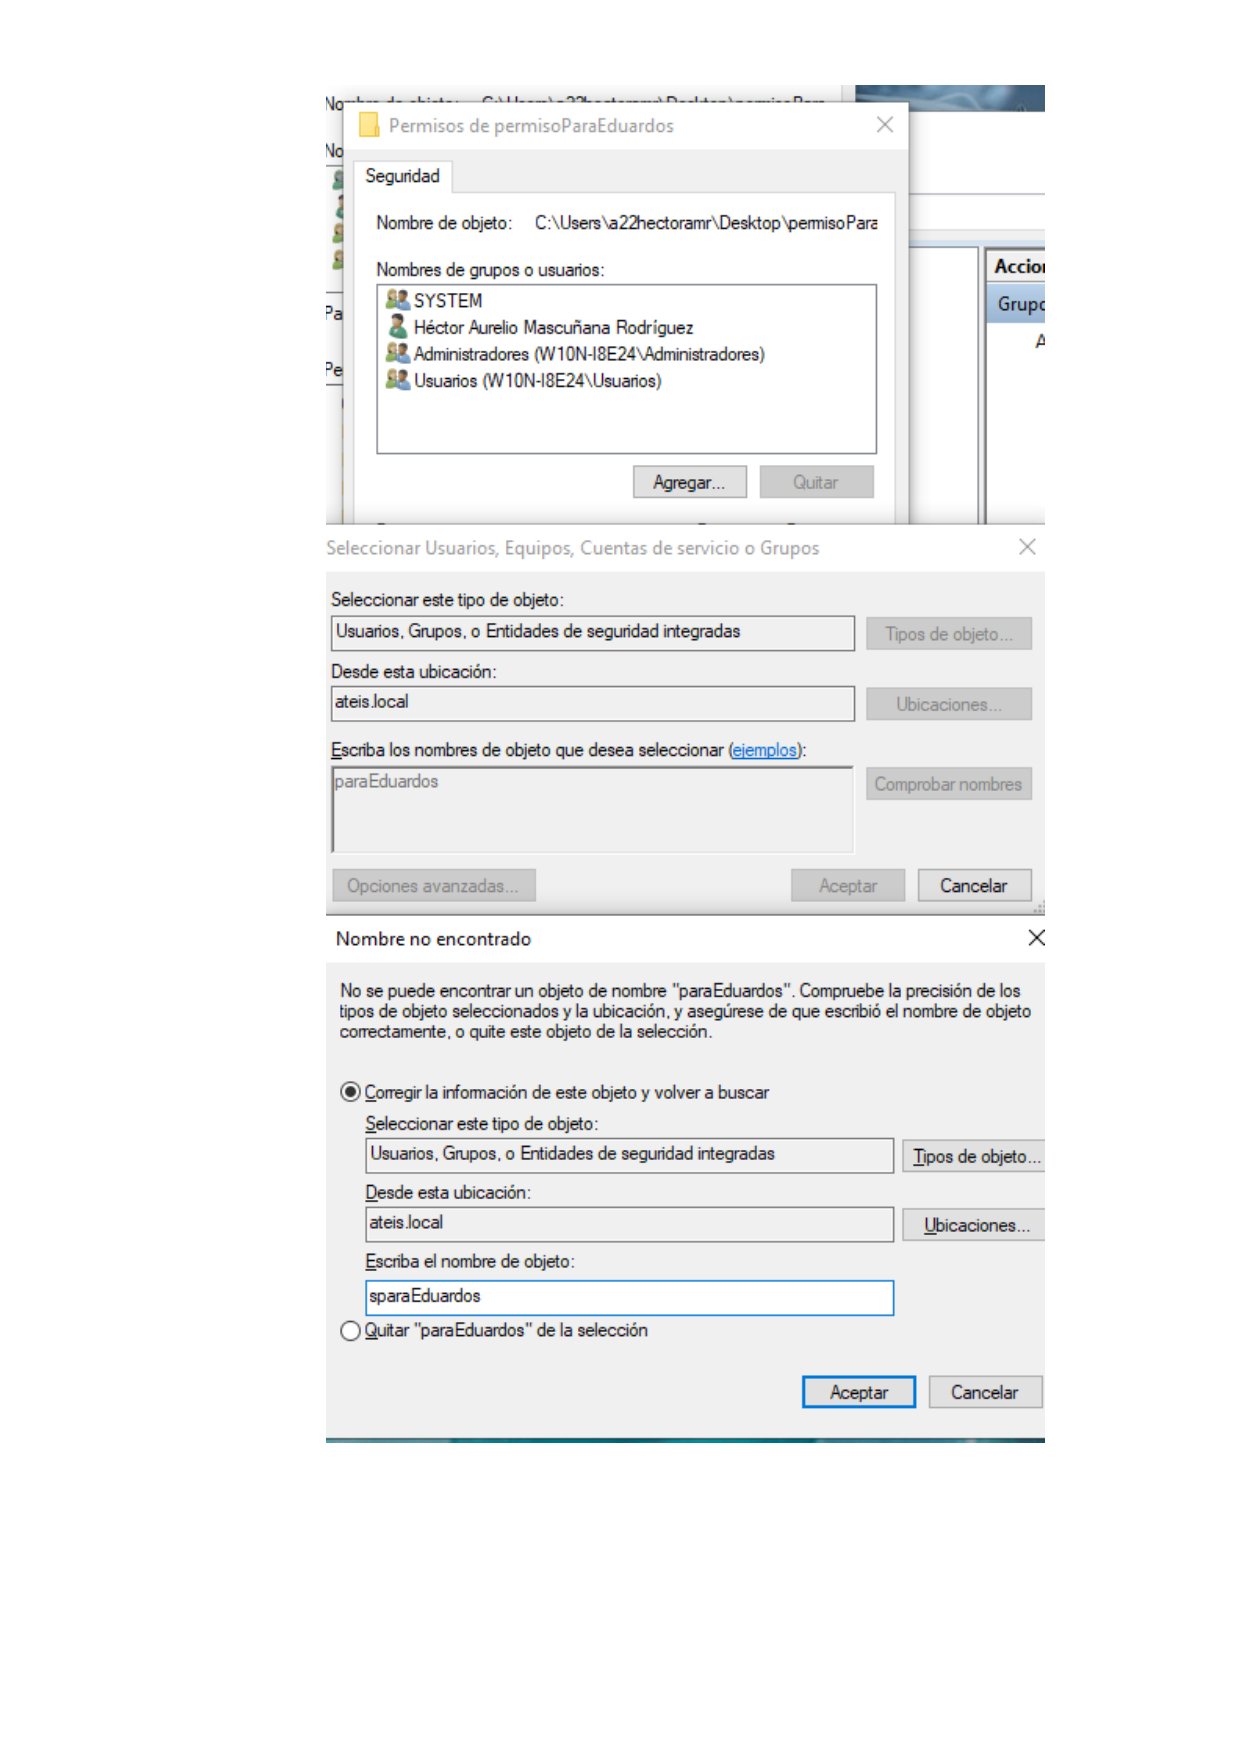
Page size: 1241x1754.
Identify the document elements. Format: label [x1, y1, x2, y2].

picture [326, 85, 1045, 1443]
